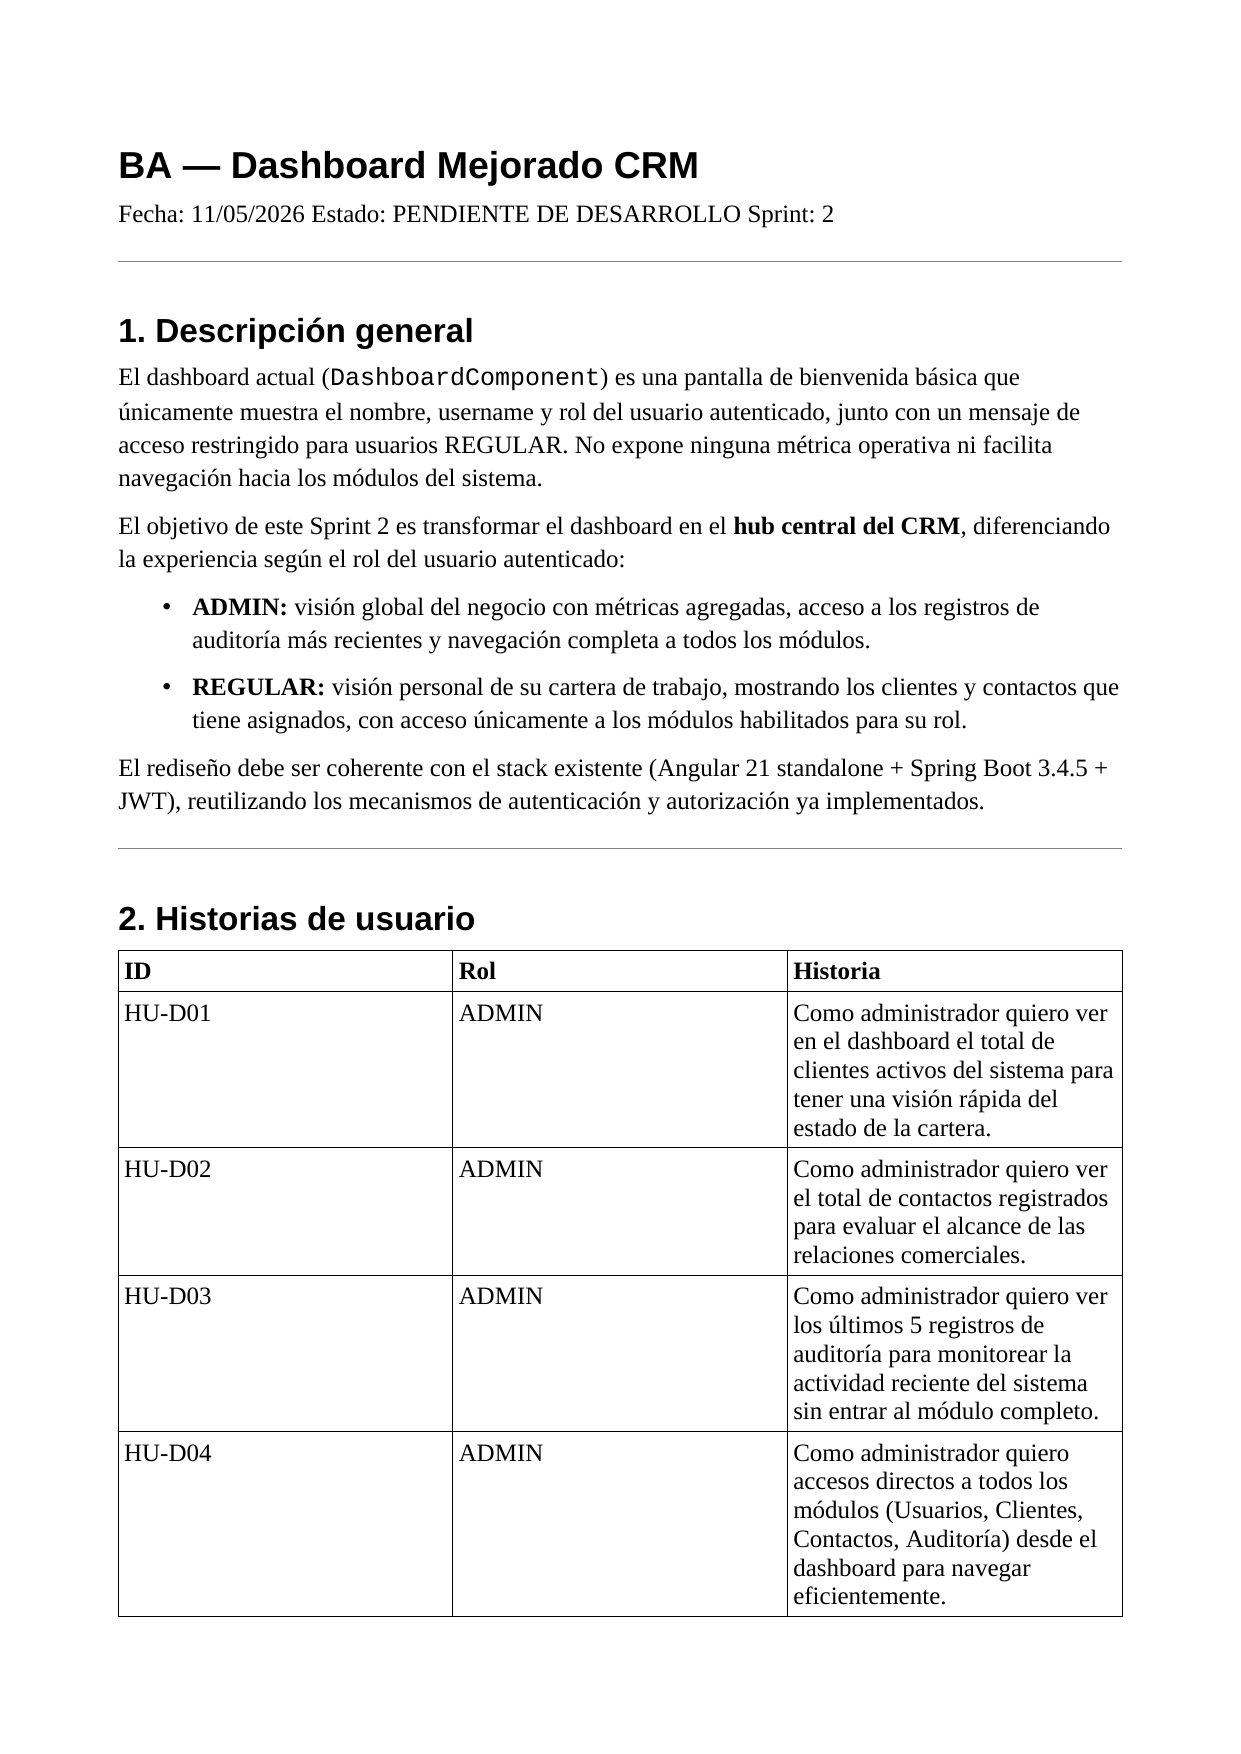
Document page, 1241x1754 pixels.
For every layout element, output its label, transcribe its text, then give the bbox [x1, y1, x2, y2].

table_header Rol [453, 951, 787, 991]
subtitle 1. Descripción general [118, 311, 1122, 350]
table_cell ADMIN [453, 992, 787, 1147]
table_cell HU-D02 [119, 1148, 452, 1275]
text El rediseño debe ser coherente con el stack existente (Angular 21 standalone + Spring Boot 3.4.5 + JWT), reutilizando los mecanismos de autenticación y autorización ya implementados. [118, 753, 1122, 815]
table_cell Como administrador quiero ver el total de contactos registrados para evaluar el alcance de las relaciones comerciales. [788, 1148, 1122, 1275]
list ADMIN: visión global del negocio con métricas agregadas, acceso a los registros de auditoría más recientes y navegación completa a todos los módulos. [162, 592, 1122, 653]
table_cell Como administrador quiero ver los últimos 5 registros de auditoría para monitorear la actividad reciente del sistema sin entrar al módulo completo. [788, 1276, 1122, 1431]
table_cell ADMIN [453, 1276, 787, 1431]
table_header ID [119, 951, 452, 991]
table_cell HU-D04 [119, 1432, 452, 1616]
table_cell ADMIN [453, 1148, 787, 1275]
text El dashboard actual (DashboardComponent) es una pantalla de bienvenida básica que únicamente muestra el nombre, username y rol del usuario autenticado, junto con un mensaje de acceso restringido para usuarios REGULAR. No expone ninguna métrica operativa ni facilita navegación hacia los módulos del sistema. [118, 362, 1122, 492]
table_cell ADMIN [453, 1432, 787, 1616]
text Fecha: 11/05/2026 Estado: PENDIENTE DE DESARROLLO Sprint: 2 [118, 199, 1122, 227]
subtitle BA — Dashboard Mejorado CRM [118, 143, 1122, 186]
table_cell Como administrador quiero ver en el dashboard el total de clientes activos del sistema para tener una visión rápida del estado de la cartera. [788, 992, 1122, 1147]
table_header Historia [788, 951, 1122, 991]
subtitle 2. Historias de usuario [118, 899, 1122, 937]
table_cell Como administrador quiero accesos directos a todos los módulos (Usuarios, Clientes, Contactos, Auditoría) desde el dashboard para navegar eficientemente. [788, 1432, 1122, 1616]
list REGULAR: visión personal de su cartera de trabajo, mostrando los clientes y contactos que tiene asignados, con acceso únicamente a los módulos habilitados para su rol. [162, 672, 1122, 734]
table_cell HU-D01 [119, 992, 452, 1147]
text El objetivo de este Sprint 2 es transformar el dashboard en el hub central del CRM, diferenciando la experiencia según el rol del usuario autenticado: [118, 511, 1122, 573]
table_cell HU-D03 [119, 1276, 452, 1431]
